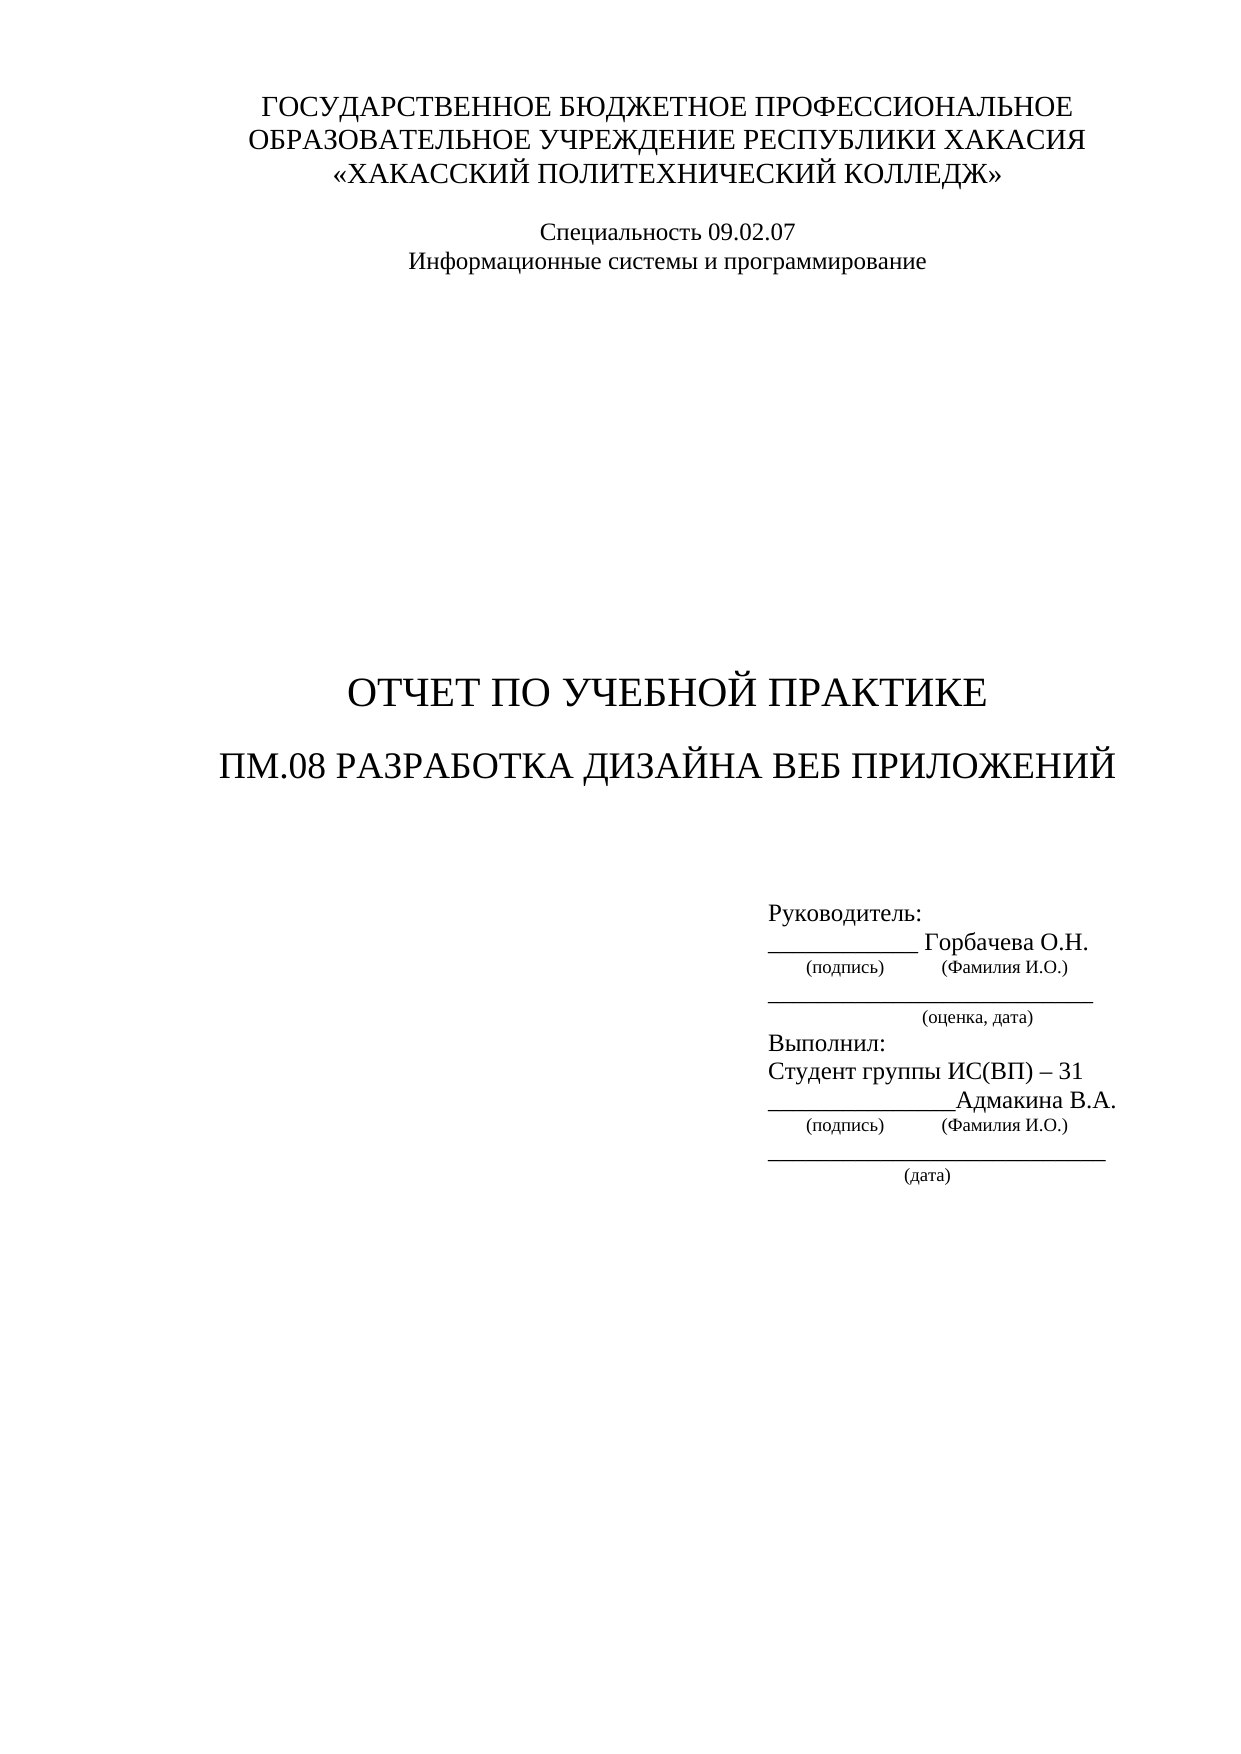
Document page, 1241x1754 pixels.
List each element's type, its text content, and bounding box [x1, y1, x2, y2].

text (подпись) (Фамилия И.О.) [768, 956, 1187, 977]
text ____________ Горбачева О.Н. [768, 927, 1187, 956]
text (подпись) (Фамилия И.О.) [768, 1114, 1187, 1135]
text Специальность 09.02.07 [148, 217, 1187, 246]
text ПМ.08 РАЗРАБОТКА ДИЗАЙНА ВЕБ ПРИЛОЖЕНИЙ [148, 743, 1187, 786]
text (дата) [842, 1164, 1187, 1186]
text Руководитель: [768, 898, 1187, 927]
text «ХАКАССКИЙ ПОЛИТЕХНИЧЕСКИЙ КОЛЛЕДЖ» [148, 156, 1187, 189]
text ГОСУДАРСТВЕННОЕ БЮДЖЕТНОЕ ПРОФЕССИОНАЛЬНОЕ ОБРАЗОВАТЕЛЬНОЕ УЧРЕЖДЕНИЕ РЕСПУБЛИКИ ХАКАСИЯ [148, 89, 1187, 156]
text Информационные системы и программирование [148, 246, 1187, 275]
text отчет по учебной практике [148, 667, 1187, 715]
text Студент группы ИС(ВП) – 31 [768, 1056, 1187, 1085]
text Выполнил: [768, 1028, 1187, 1056]
text _______________Адмакина В.А. [768, 1085, 1187, 1114]
text __________________________ [768, 977, 1187, 1006]
text ___________________________ [768, 1135, 1187, 1164]
text (оценка, дата) [768, 1006, 1187, 1028]
